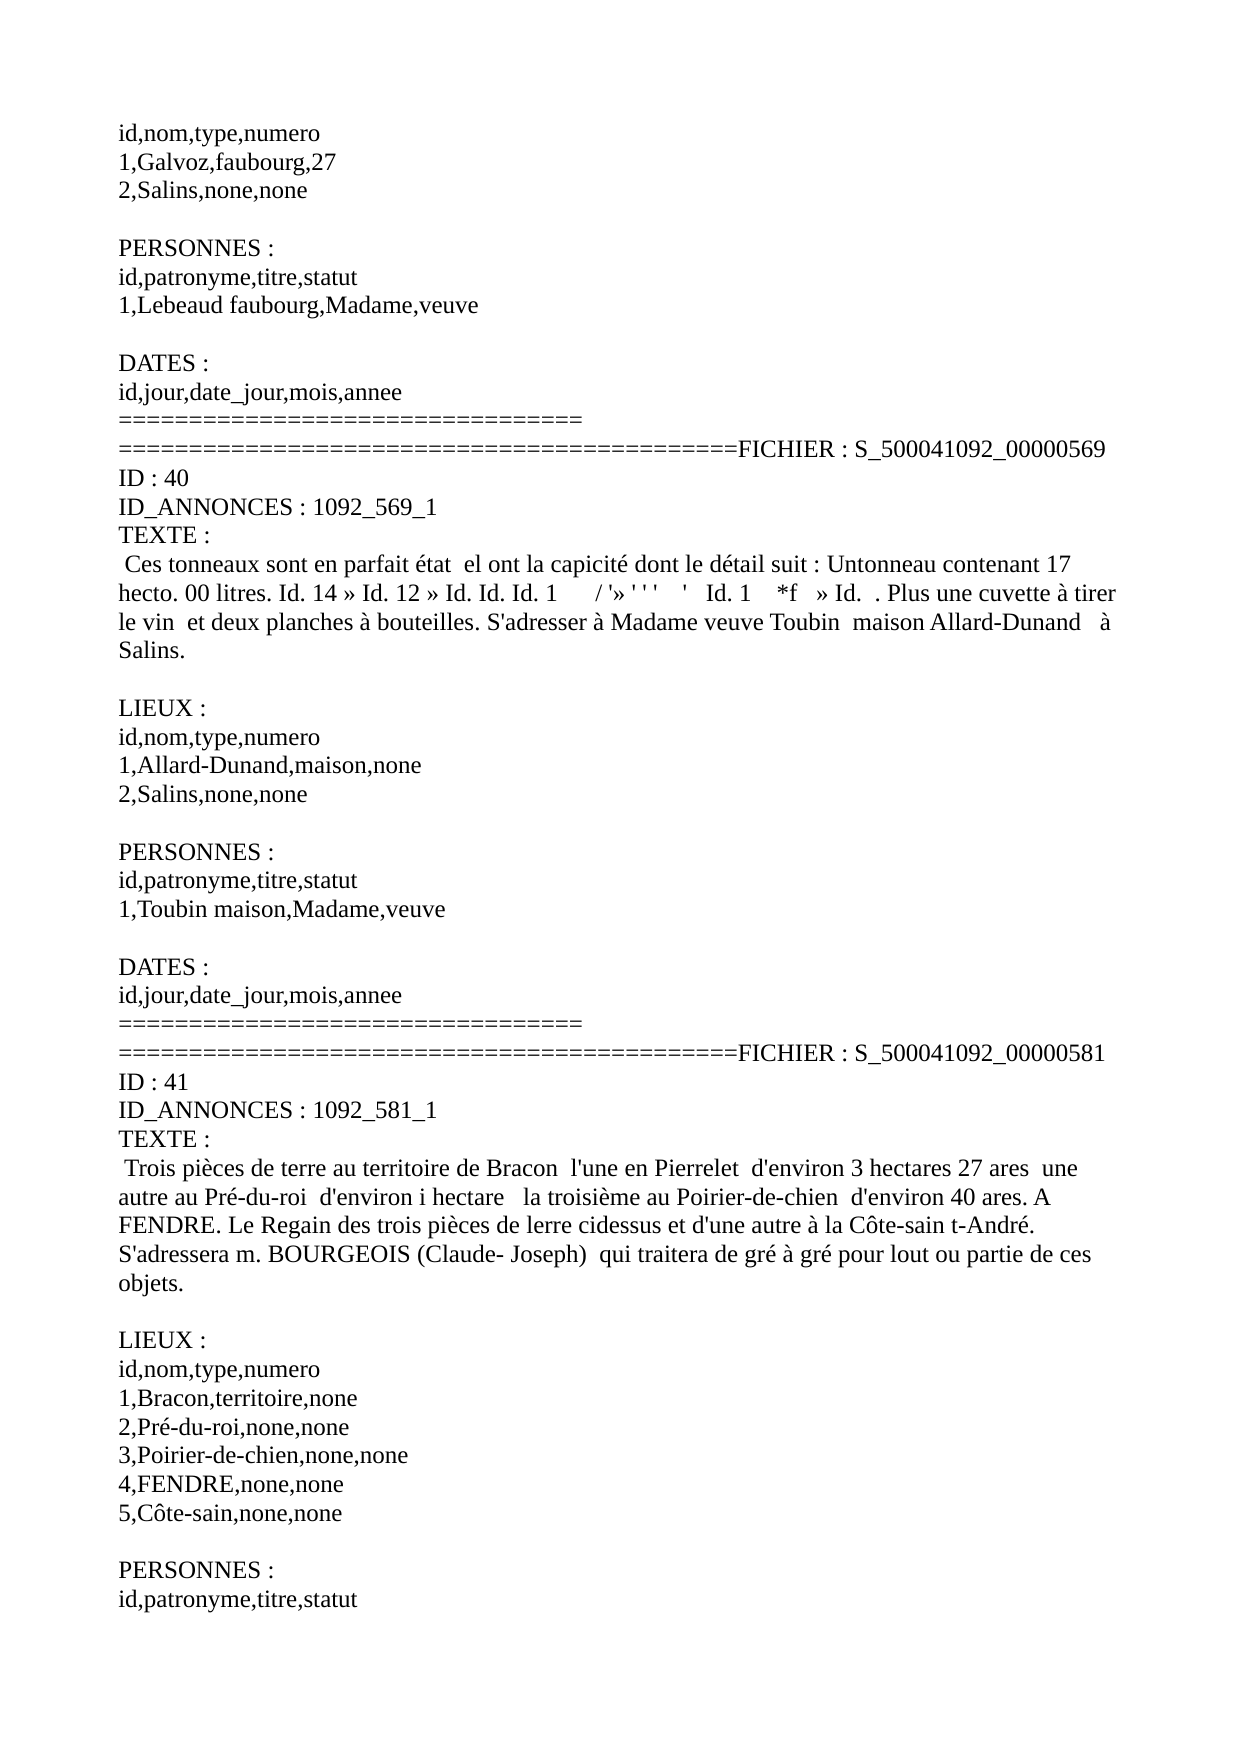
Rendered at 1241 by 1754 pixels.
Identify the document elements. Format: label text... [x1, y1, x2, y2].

text ID_ANNONCES : 1092_569_1 [118, 492, 1122, 521]
text ================================= [118, 406, 1122, 434]
text LIEUX : [118, 693, 1122, 722]
text PERSONNES : [118, 1556, 1122, 1584]
text ============================================FICHIER : S_500041092_00000581 [118, 1038, 1122, 1067]
text id,nom,type,numero [118, 118, 1122, 147]
text ================================= [118, 1009, 1122, 1038]
text DATES : [118, 348, 1122, 377]
text TEXTE : [118, 1124, 1122, 1153]
text ID_ANNONCES : 1092_581_1 [118, 1096, 1122, 1124]
text ID : 40 [118, 463, 1122, 492]
text 1,Lebeaud faubourg,Madame,veuve [118, 291, 1122, 319]
text 5,Côte-sain,none,none [118, 1498, 1122, 1527]
text id,patronyme,titre,statut [118, 866, 1122, 894]
text 3,Poirier-de-chien,none,none [118, 1441, 1122, 1469]
text LIEUX : [118, 1326, 1122, 1354]
text 1,Bracon,territoire,none [118, 1383, 1122, 1412]
text 2,Salins,none,none [118, 779, 1122, 808]
text 2,Pré-du-roi,none,none [118, 1412, 1122, 1441]
text id,patronyme,titre,statut [118, 262, 1122, 291]
text ============================================FICHIER : S_500041092_00000569 [118, 434, 1122, 463]
text 1,Allard-Dunand,maison,none [118, 751, 1122, 779]
text 4,FENDRE,none,none [118, 1469, 1122, 1498]
text id,jour,date_jour,mois,annee [118, 981, 1122, 1009]
text id,jour,date_jour,mois,annee [118, 377, 1122, 406]
text PERSONNES : [118, 233, 1122, 262]
text PERSONNES : [118, 837, 1122, 866]
text id,patronyme,titre,statut [118, 1584, 1122, 1613]
text 1,Galvoz,faubourg,27 [118, 147, 1122, 176]
text 1,Toubin maison,Madame,veuve [118, 894, 1122, 923]
text id,nom,type,numero [118, 722, 1122, 751]
text DATES : [118, 952, 1122, 981]
text TEXTE : [118, 521, 1122, 549]
text Trois pièces de terre au territoire de Bracon l'une en Pierrelet d'environ 3 hectares 27 ares une autre au Pré-du-roi d'environ i hectare la troisième au Poirier-de-chien d'environ 40 ares. A FENDRE. Le Regain des trois pièces de lerre cidessus et d'une autre à la Côte-sain t-André. S'adressera m. BOURGEOIS (Claude- Joseph) qui traitera de gré à gré pour lout ou partie de ces objets. [118, 1153, 1122, 1297]
text Ces tonneaux sont en parfait état el ont la capicité dont le détail suit : Untonneau contenant 17 hecto. 00 litres. Id. 14 » Id. 12 » Id. Id. Id. 1 / '» ' ' ' ' Id. 1 *f » Id. . Plus une cuvette à tirer le vin et deux planches à bouteilles. S'adresser à Madame veuve Toubin maison Allard-Dunand à Salins. [118, 549, 1122, 664]
text id,nom,type,numero [118, 1354, 1122, 1383]
text ID : 41 [118, 1067, 1122, 1096]
text 2,Salins,none,none [118, 176, 1122, 204]
